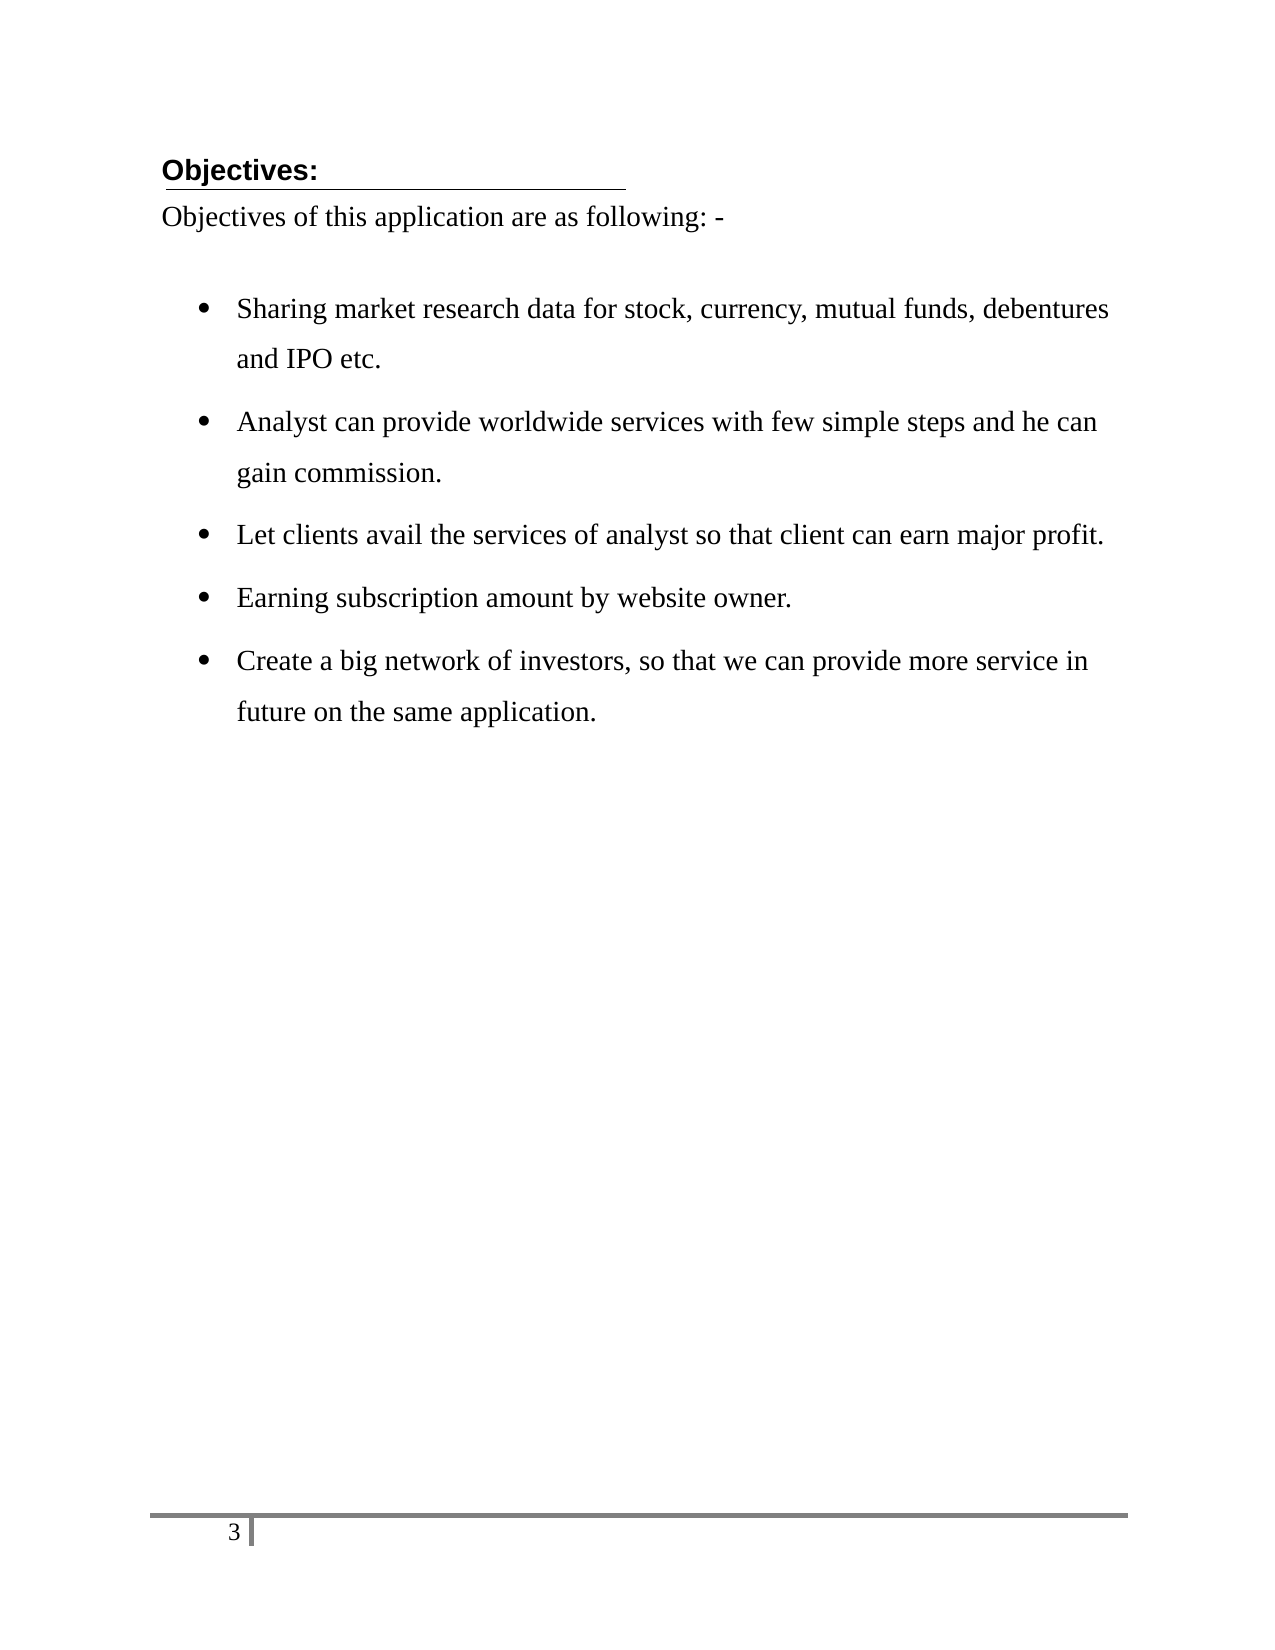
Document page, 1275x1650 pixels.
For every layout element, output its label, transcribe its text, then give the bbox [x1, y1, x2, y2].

list Analyst can provide worldwide services with few simple steps and he can gain commission. [199, 404, 1117, 488]
list Create a big network of investors, so that we can provide more service in future on the same application. [199, 643, 1117, 727]
list Earning subscription amount by website owner. [199, 580, 1117, 614]
text Objectives of this application are as following: - [161, 199, 1117, 232]
list Let clients avail the services of analyst so that client can earn major profit. [199, 517, 1117, 551]
subtitle Objectives: [161, 153, 1117, 186]
list Sharing market research data for stock, currency, mutual funds, debentures and IPO etc. [199, 291, 1117, 375]
